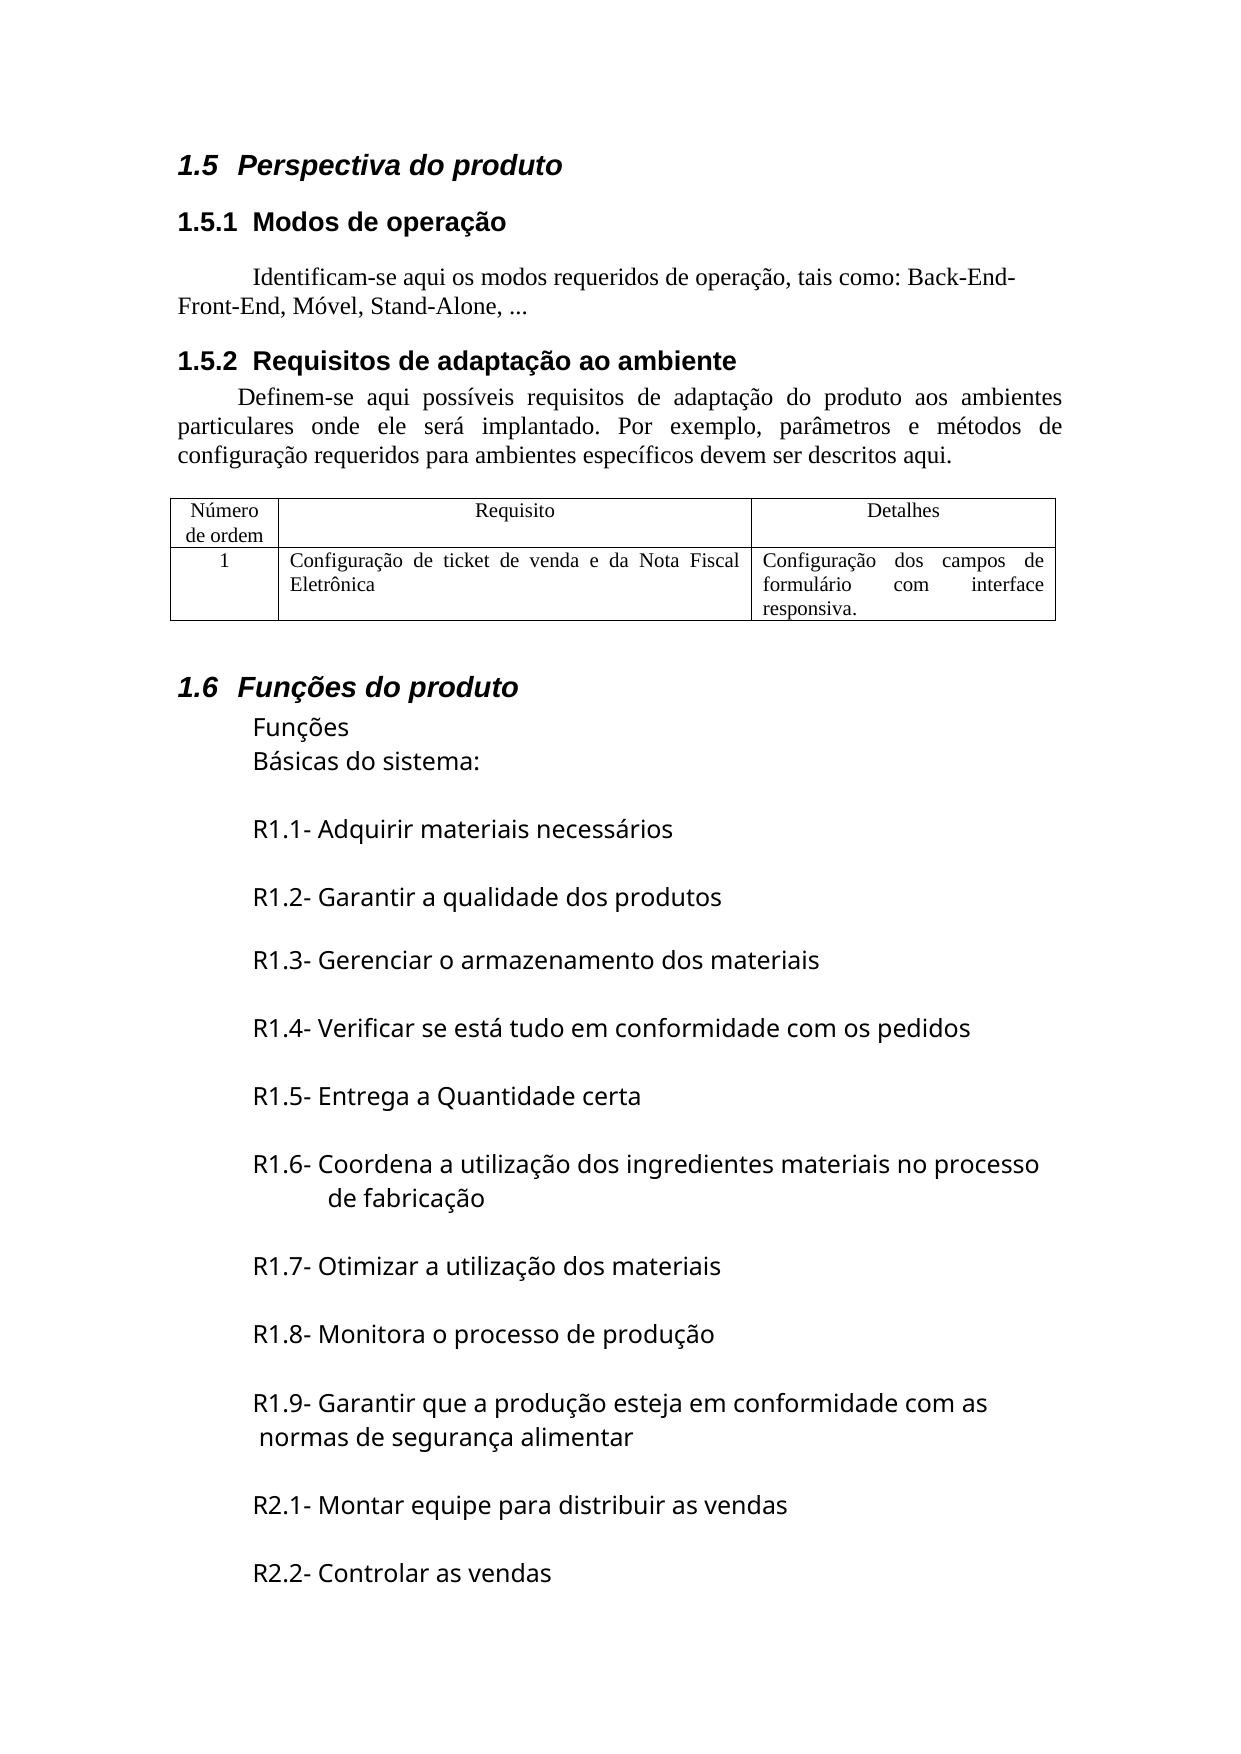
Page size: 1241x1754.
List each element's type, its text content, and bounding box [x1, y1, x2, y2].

table_header Requisito [279, 499, 751, 547]
table_header Número de ordem [171, 499, 278, 547]
text R1.7- Otimizar a utilização dos materiais [177, 1249, 1063, 1283]
text R2.2- Controlar as vendas [177, 1556, 1063, 1590]
text R1.2- Garantir a qualidade dos produtos [177, 880, 1063, 914]
text R1.6- Coordena a utilização dos ingredientes materiais no processo de fabricação [177, 1147, 1063, 1215]
subtitle Identificam-se aqui os modos requeridos de operação, tais como: Back-End-Front-End, Móvel, Stand-Alone, ... [177, 262, 1063, 320]
text Básicas do sistema: [177, 744, 1063, 778]
text Funções [177, 710, 1063, 744]
text R1.9- Garantir que a produção esteja em conformidade com as normas de segurança alimentar [177, 1385, 1063, 1453]
table_header Detalhes [752, 499, 1055, 547]
text R2.1- Montar equipe para distribuir as vendas [177, 1487, 1063, 1522]
text R1.8- Monitora o processo de produção [177, 1317, 1063, 1351]
text R1.3- Gerenciar o armazenamento dos materiais [177, 942, 1063, 977]
subtitle Modos de operação [177, 206, 1063, 237]
text R1.1- Adquirir materiais necessários [177, 812, 1063, 846]
subtitle Funções do produto [177, 670, 1063, 703]
subtitle Perspectiva do produto [177, 148, 1063, 181]
table_cell Configuração de ticket de venda e da Nota Fiscal Eletrônica [279, 548, 751, 620]
text R1.5- Entrega a Quantidade certa [177, 1079, 1063, 1113]
table_cell 1 [171, 548, 278, 620]
table_cell Configuração dos campos de formulário com interface responsiva. [752, 548, 1055, 620]
text R1.4- Verificar se está tudo em conformidade com os pedidos [177, 1011, 1063, 1045]
subtitle Requisitos de adaptação ao ambiente [177, 345, 1063, 376]
text Definem-se aqui possíveis requisitos de adaptação do produto aos ambientes particulares onde ele será implantado. Por exemplo, parâmetros e métodos de configuração requeridos para ambientes específicos devem ser descritos aqui. [177, 382, 1063, 469]
